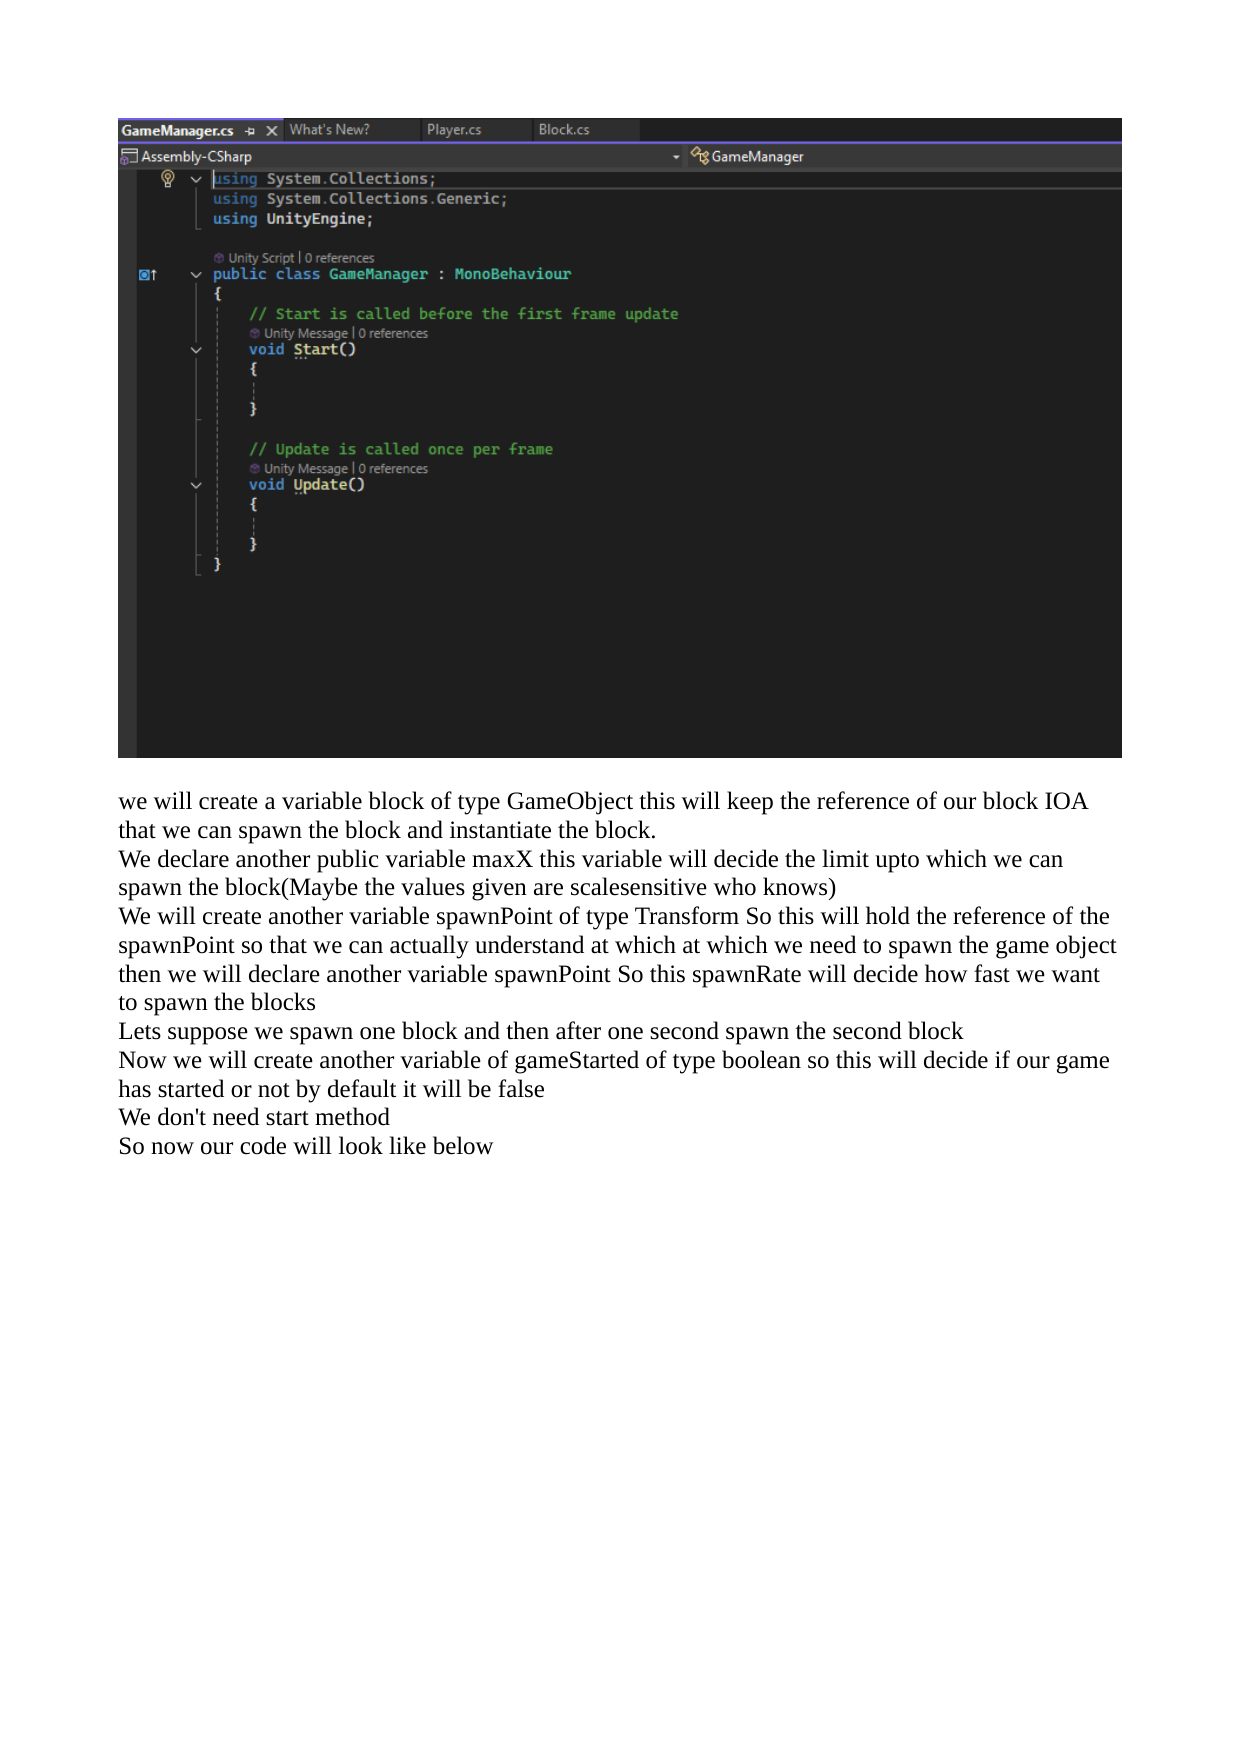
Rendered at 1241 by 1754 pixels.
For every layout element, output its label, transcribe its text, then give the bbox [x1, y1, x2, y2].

text Lets suppose we spawn one block and then after one second spawn the second block [118, 1016, 1122, 1045]
text Now we will create another variable of gameStarted of type boolean so this will decide if our game has started or not by default it will be false [118, 1045, 1122, 1102]
text then we will declare another variable spawnPoint So this spawnRate will decide how fast we want to spawn the blocks [118, 959, 1122, 1016]
text So now our code will look like below [118, 1131, 1122, 1160]
text We will create another variable spawnPoint of type Transform So this will hold the reference of the spawnPoint so that we can actually understand at which at which we need to spawn the game object [118, 901, 1122, 959]
picture [118, 118, 1122, 758]
text We don't need start method [118, 1102, 1122, 1131]
text we will create a variable block of type GameObject this will keep the reference of our block IOA that we can spawn the block and instantiate the block. [118, 786, 1122, 844]
text We declare another public variable maxX this variable will decide the limit upto which we can spawn the block(Maybe the values given are scalesensitive who knows) [118, 844, 1122, 901]
